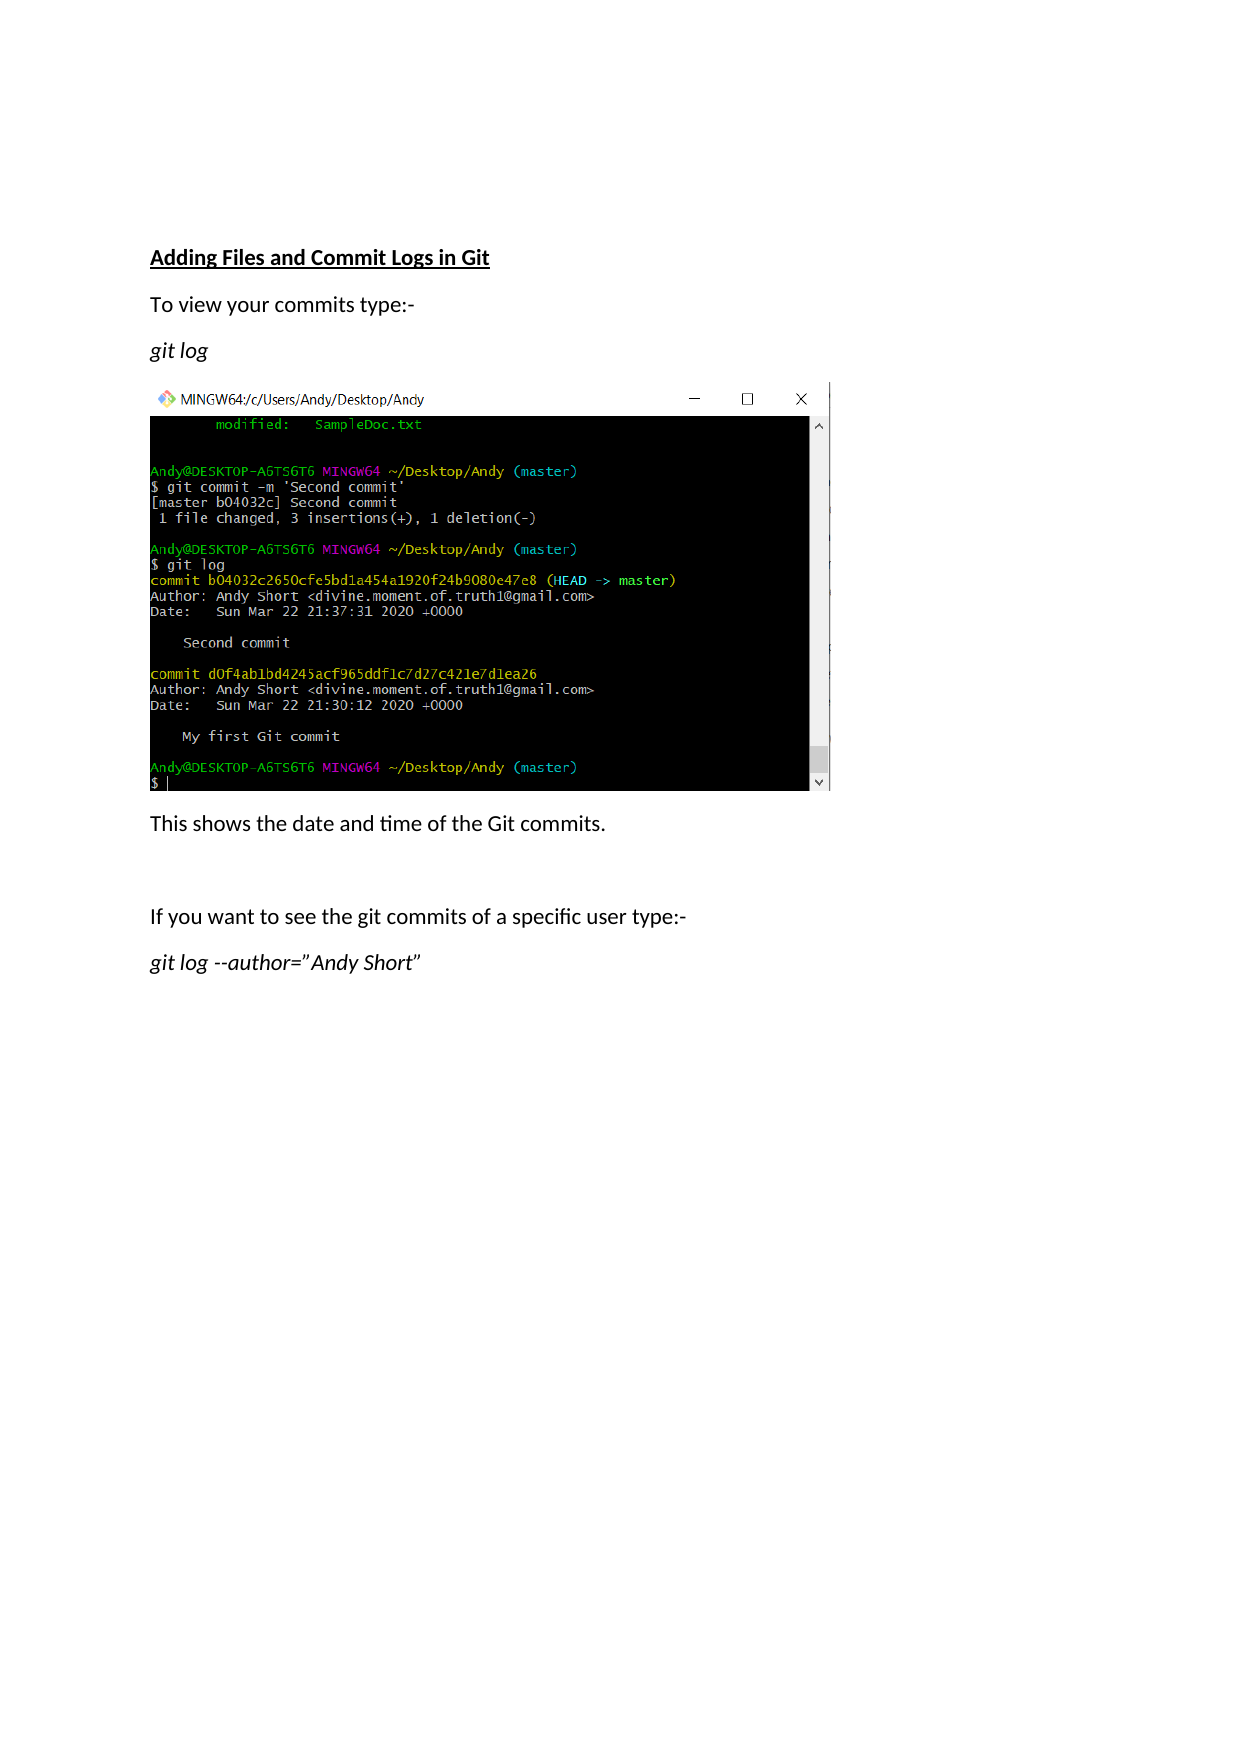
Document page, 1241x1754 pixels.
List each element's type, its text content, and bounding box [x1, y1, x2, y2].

text To view your commits type:- [150, 290, 1090, 318]
text git log --author=”Andy Short” [150, 948, 1090, 976]
text git log [150, 336, 1090, 364]
text If you want to see the git commits of a specific user type:- [150, 902, 1090, 930]
text Adding Files and Commit Logs in Git [150, 243, 1090, 271]
text This shows the date and time of the Git commits. [150, 809, 1090, 837]
